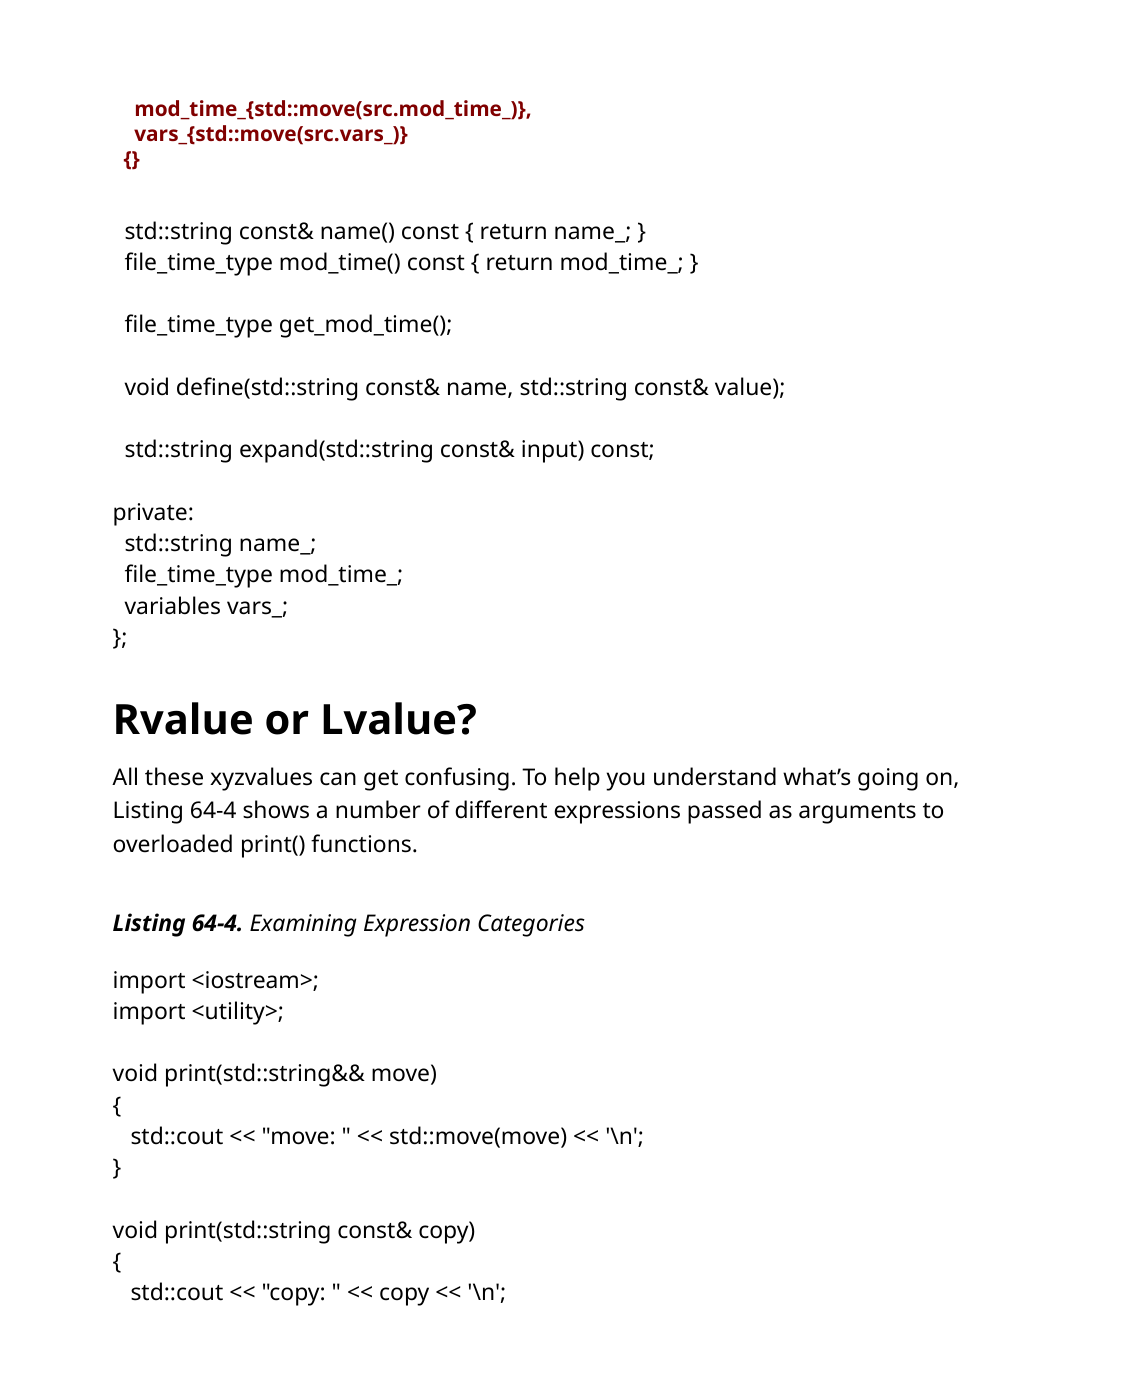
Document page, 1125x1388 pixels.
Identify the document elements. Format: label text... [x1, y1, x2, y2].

text std::string const& name() const { return name_; } [112, 215, 1012, 246]
text mod_time_{std::move(src.mod_time_)}, [112, 96, 997, 121]
text Listing 64-4. Examining Expression Categories [112, 907, 1012, 938]
text std::cout << "copy: " << copy << '\n'; [112, 1276, 1012, 1307]
text void print(std::string&& move) [112, 1057, 1012, 1089]
text file_time_type get_mod_time(); [112, 308, 1012, 340]
subtitle Rvalue or Lvalue? [112, 690, 1012, 746]
text { [112, 1089, 1012, 1120]
text import <utility>; [112, 995, 1012, 1026]
text import <iostream>; [112, 964, 1012, 995]
text }; [112, 621, 1012, 652]
text std::string name_; [112, 527, 1012, 558]
text file_time_type mod_time_; [112, 558, 1012, 590]
text file_time_type mod_time() const { return mod_time_; } [112, 246, 1012, 277]
text vars_{std::move(src.vars_)} [112, 121, 997, 146]
text private: [112, 496, 1012, 527]
text std::string expand(std::string const& input) const; [112, 433, 1012, 465]
text } [112, 1151, 1012, 1182]
text variables vars_; [112, 590, 1012, 621]
text All these xyzvalues can get confusing. To help you understand what’s going on, Listing 64-4 shows a number of different expressions passed as arguments to overloaded print() functions. [112, 759, 1012, 859]
text void define(std::string const& name, std::string const& value); [112, 371, 1012, 402]
text {} [112, 146, 997, 171]
text std::cout << "move: " << std::move(move) << '\n'; [112, 1120, 1012, 1151]
text void print(std::string const& copy) [112, 1214, 1012, 1245]
text { [112, 1245, 1012, 1276]
